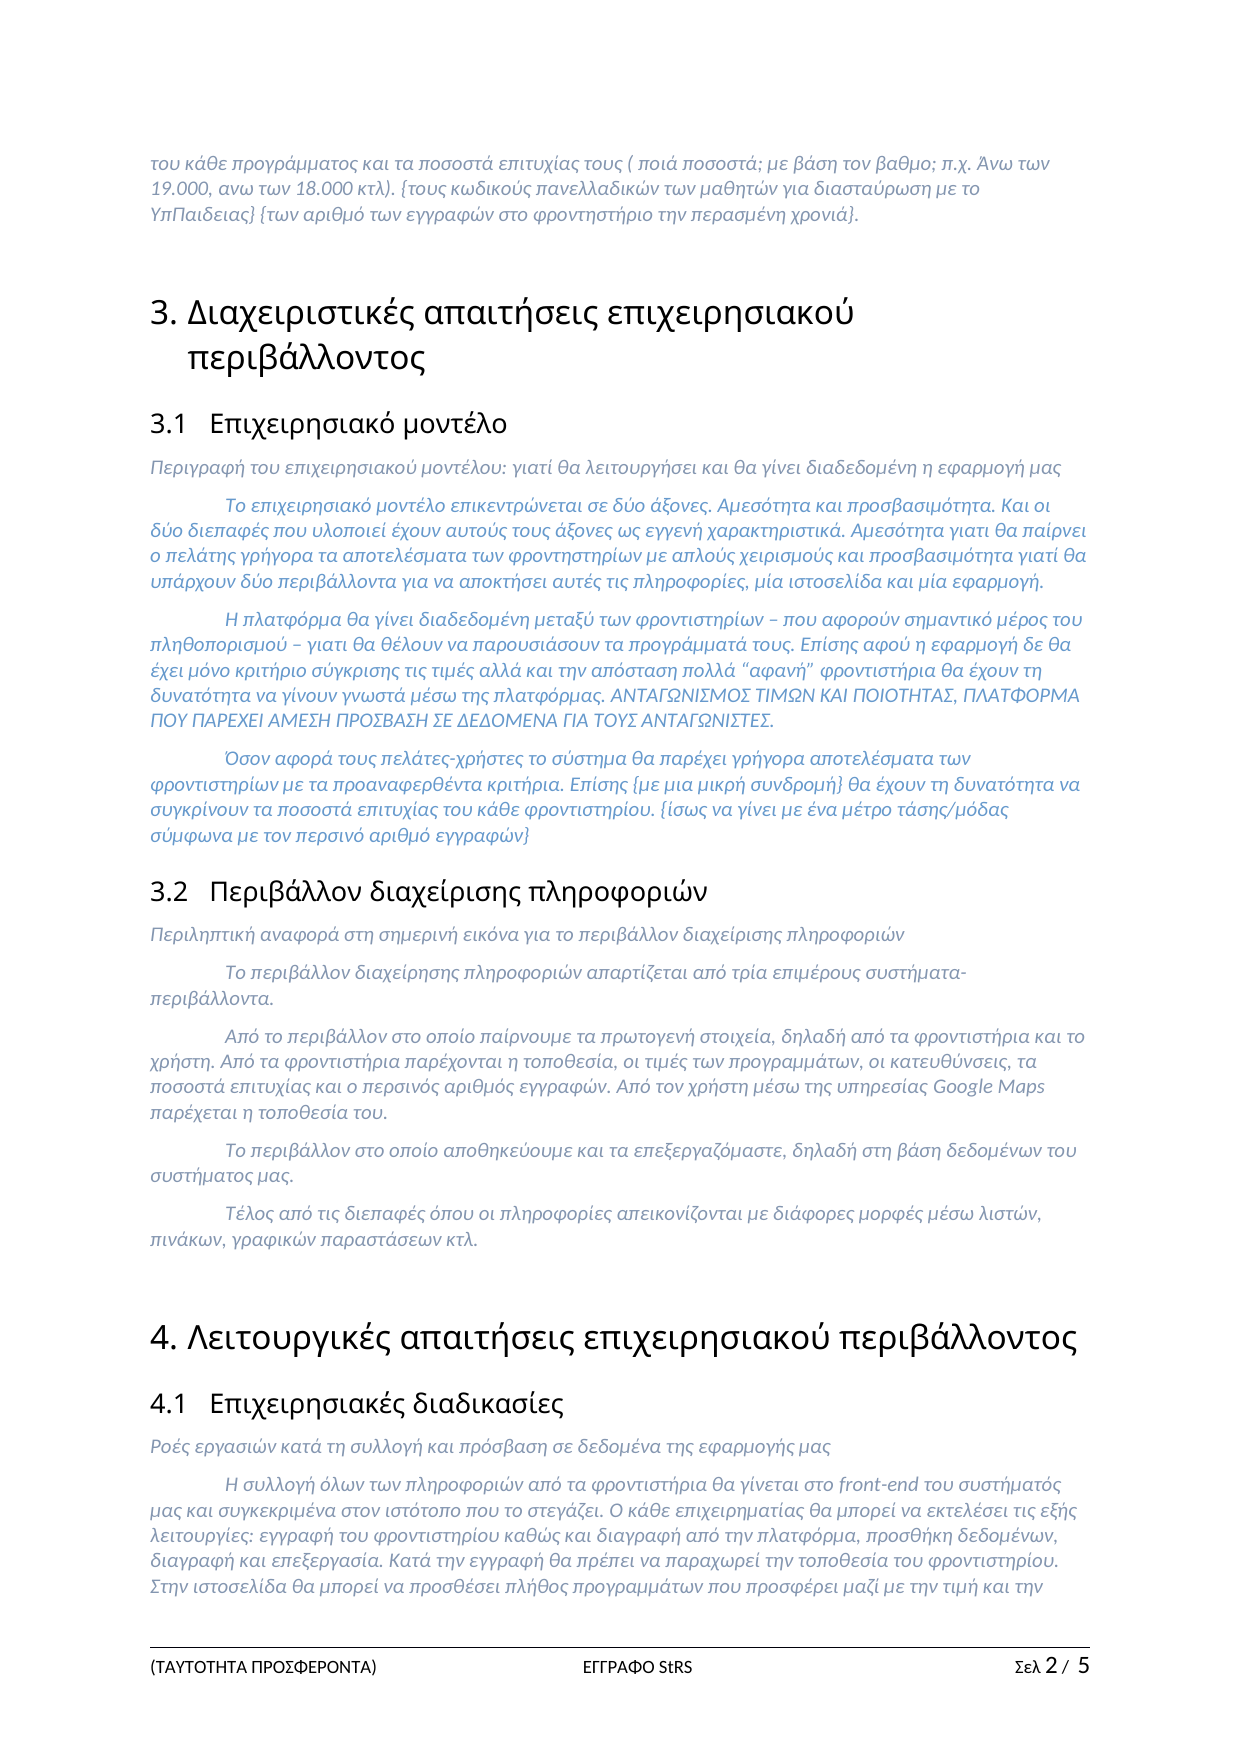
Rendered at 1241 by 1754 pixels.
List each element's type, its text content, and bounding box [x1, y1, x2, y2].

subtitle 3.1 Επιχειρησιακό μοντέλο [150, 404, 1090, 441]
text Το περιβάλλον στο οποίο αποθηκεύουμε και τα επεξεργαζόμαστε, δηλαδή στη βάση δεδομένων του συστήματος μας. [150, 1137, 1090, 1188]
text Το περιβάλλον διαχείρησης πληροφοριών απαρτίζεται από τρία επιμέρους συστήματα-περιβάλλοντα. [150, 959, 1090, 1010]
text Από το περιβάλλον στο οποίο παίρνουμε τα πρωτογενή στοιχεία, δηλαδή από τα φροντιστήρια και το χρήστη. Από τα φροντιστήρια παρέχονται η τοποθεσία, οι τιμές των προγραμμάτων, οι κατευθύνσεις, τα ποσοστά επιτυχίας και ο περσινός αριθμός εγγραφών. Από τον χρήστη μέσω της υπηρεσίας Google Maps παρέχεται η τοποθεσία του. [150, 1023, 1090, 1124]
text Όσον αφορά τους πελάτες-χρήστες το σύστημα θα παρέχει γρήγορα αποτελέσματα των φροντιστηρίων με τα προαναφερθέντα κριτήρια. Επίσης {με μια μικρή συνδρομή} θα έχουν τη δυνατότητα να συγκρίνουν τα ποσοστά επιτυχίας του κάθε φροντιστηρίου. {ίσως να γίνει με ένα μέτρο τάσης/μόδας σύμφωνα με τον περσινό αριθμό εγγραφών} [150, 746, 1090, 847]
text Η πλατφόρμα θα γίνει διαδεδομένη μεταξύ των φροντιστηρίων – που αφορούν σημαντικό μέρος του πληθοπορισμού – γιατι θα θέλουν να παρουσιάσουν τα προγράμματά τους. Επίσης αφού η εφαρμογή δε θα έχει μόνο κριτήριο σύγκρισης τις τιμές αλλά και την απόσταση πολλά “αφανή” φροντιστήρια θα έχουν τη δυνατότητα να γίνουν γνωστά μέσω της πλατφόρμας. ΑΝΤΑΓΩΝΙΣΜΟΣ ΤΙΜΩΝ ΚΑΙ ΠΟΙΟΤΗΤΑΣ, ΠΛΑΤΦΟΡΜΑ ΠΟΥ ΠΑΡΕΧΕΙ ΑΜΕΣΗ ΠΡΟΣΒΑΣΗ ΣΕ ΔΕΔΟΜΕΝΑ ΓΙΑ ΤΟΥΣ ΑΝΤΑΓΩΝΙΣΤΕΣ. [150, 606, 1090, 733]
text του κάθε προγράμματος και τα ποσοστά επιτυχίας τους ( ποιά ποσοστά; με βάση τον βαθμο; π.χ. Άνω των 19.000, ανω των 18.000 κτλ). {τους κωδικούς πανελλαδικών των μαθητών για διασταύρωση με το ΥπΠαιδειας} {των αριθμό των εγγραφών στο φροντηστήριο την περασμένη χρονιά}. [150, 150, 1090, 226]
text Περιληπτική αναφορά στη σημερινή εικόνα για το περιβάλλον διαχείρισης πληροφοριών [150, 922, 1090, 947]
subtitle 4.1 Επιχειρησιακές διαδικασίες [150, 1384, 1090, 1421]
text Ροές εργασιών κατά τη συλλογή και πρόσβαση σε δεδομένα της εφαρμογής μας [150, 1433, 1090, 1459]
text Η συλλογή όλων των πληροφοριών από τα φροντιστήρια θα γίνεται στο front-end του συστήματός μας και συγκεκριμένα στον ιστότοπο που το στεγάζει. Ο κάθε επιχειρηματίας θα μπορεί να εκτελέσει τις εξής λειτουργίες: εγγραφή του φροντιστηρίου καθώς και διαγραφή από την πλατφόρμα, προσθήκη δεδομένων, διαγραφή και επεξεργασία. Κατά την εγγραφή θα πρέπει να παραχωρεί την τοποθεσία του φροντιστηρίου. Στην ιστοσελίδα θα μπορεί να προσθέσει πλήθος προγραμμάτων που προσφέρει μαζί με την τιμή και την [150, 1471, 1090, 1598]
text Το επιχειρησιακό μοντέλο επικεντρώνεται σε δύο άξονες. Αμεσότητα και προσβασιμότητα. Και οι δύο διεπαφές που υλοποιεί έχουν αυτούς τους άξονες ως εγγενή χαρακτηριστικά. Αμεσότητα γιατι θα παίρνει ο πελάτης γρήγορα τα αποτελέσματα των φροντηστηρίων με απλούς χειρισμούς και προσβασιμότητα γιατί θα υπάρχουν δύο περιβάλλοντα για να αποκτήσει αυτές τις πληροφορίες, μία ιστοσελίδα και μία εφαρμογή. [150, 492, 1090, 593]
subtitle Διαχειριστικές απαιτήσεις επιχειρησιακού περιβάλλοντος [150, 289, 1090, 379]
subtitle Λειτουργικές απαιτήσεις επιχειρησιακού περιβάλλοντος [150, 1314, 1090, 1359]
subtitle 3.2 Περιβάλλον διαχείρισης πληροφοριών [150, 872, 1090, 909]
text Τέλος από τις διεπαφές όπου οι πληροφορίες απεικονίζονται με διάφορες μορφές μέσω λιστών, πινάκων, γραφικών παραστάσεων κτλ. [150, 1200, 1090, 1251]
text Περιγραφή του επιχειρησιακού μοντέλου: γιατί θα λειτουργήσει και θα γίνει διαδεδομένη η εφαρμογή μας [150, 454, 1090, 479]
